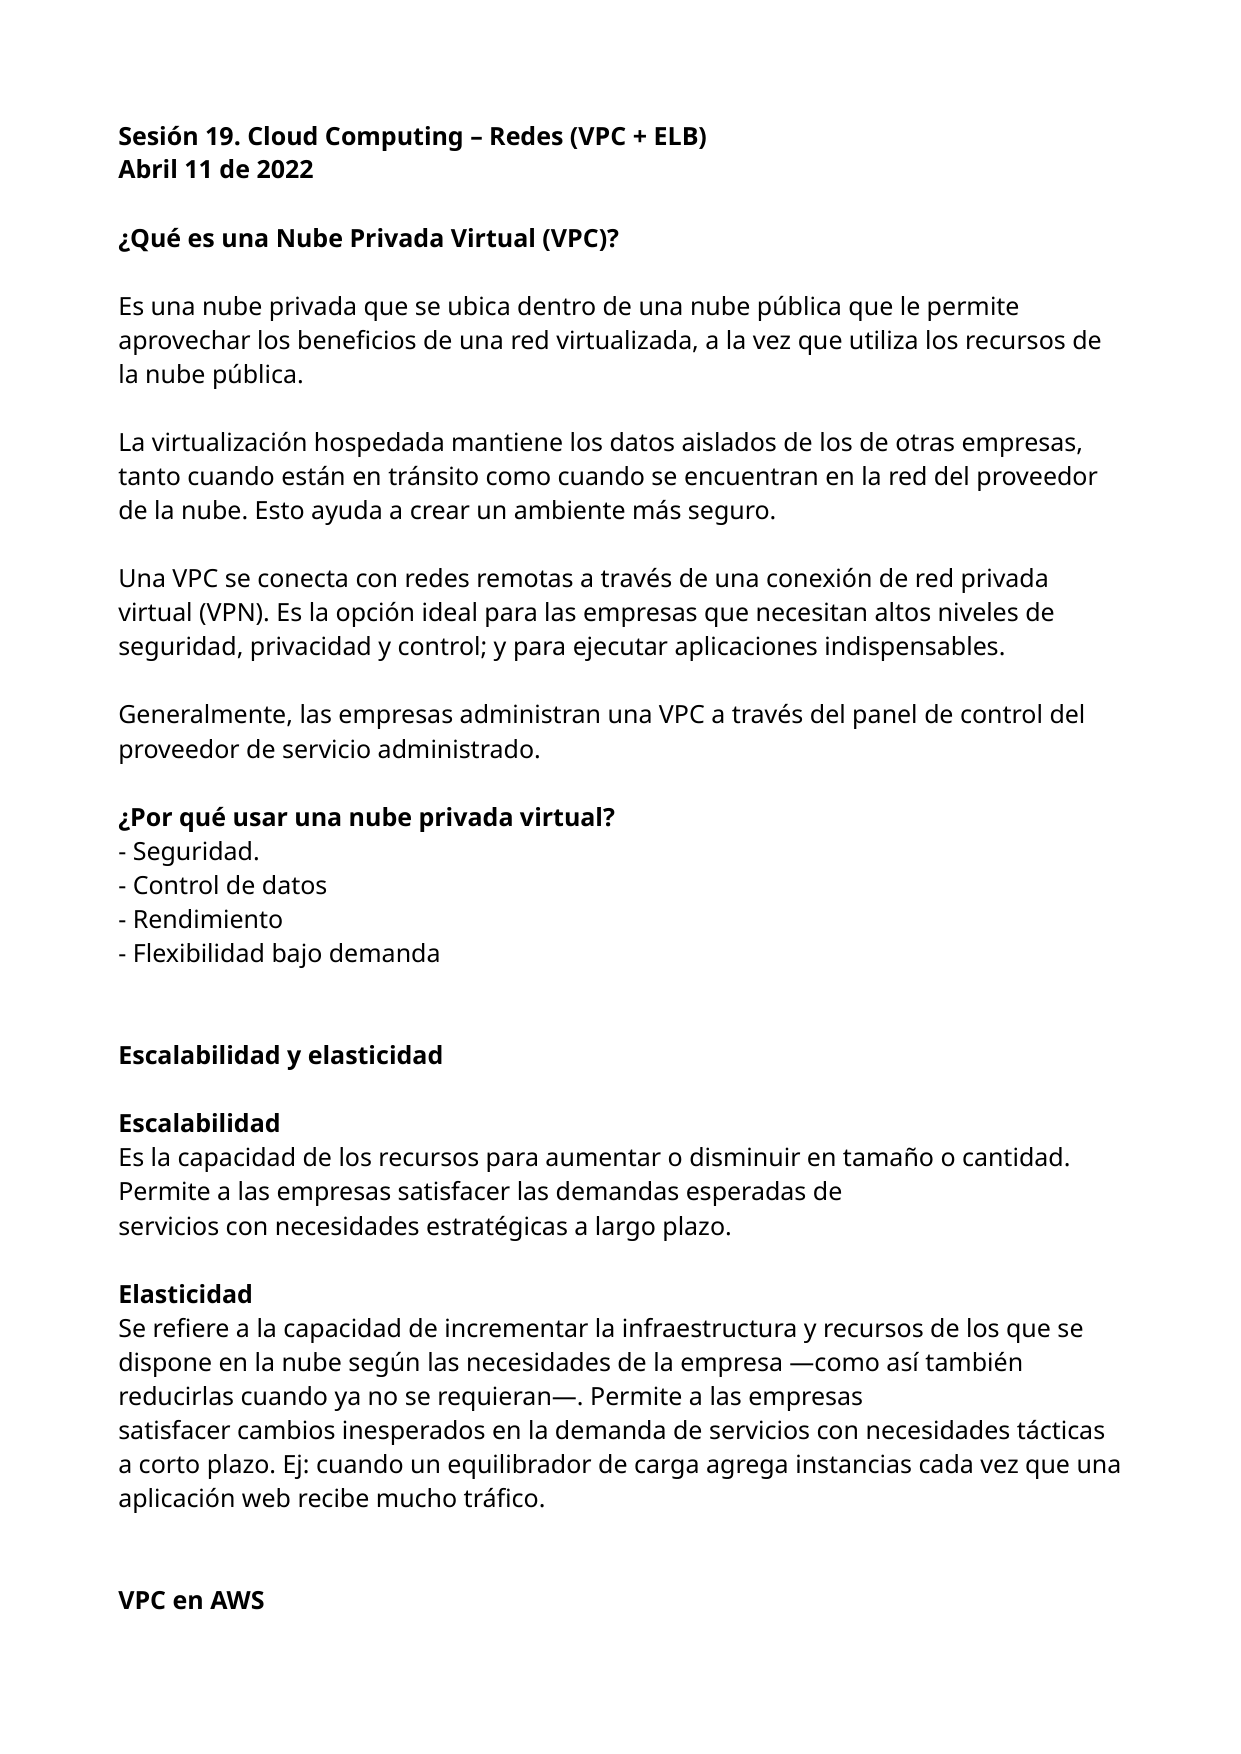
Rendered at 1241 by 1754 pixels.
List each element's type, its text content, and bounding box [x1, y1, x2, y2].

text - Seguridad. [118, 833, 1122, 867]
text Escalabilidad [118, 1106, 1122, 1140]
text Una VPC se conecta con redes remotas a través de una conexión de red privada virtual (VPN). Es la opción ideal para las empresas que necesitan altos niveles de seguridad, privacidad y control; y para ejecutar aplicaciones indispensables. [118, 561, 1122, 663]
text Elasticidad [118, 1276, 1122, 1310]
text servicios con necesidades estratégicas a largo plazo. [118, 1208, 1122, 1242]
text Sesión 19. Cloud Computing – Redes (VPC + ELB) [118, 118, 1122, 152]
text Se refiere a la capacidad de incrementar la infraestructura y recursos de los que se dispone en la nube según las necesidades de la empresa —como así también reducirlas cuando ya no se requieran—. Permite a las empresas [118, 1310, 1122, 1412]
text ¿Qué es una Nube Privada Virtual (VPC)? [118, 220, 1122, 254]
text Generalmente, las empresas administran una VPC a través del panel de control del proveedor de servicio administrado. [118, 697, 1122, 765]
text - Control de datos [118, 867, 1122, 902]
text La virtualización hospedada mantiene los datos aislados de los de otras empresas, tanto cuando están en tránsito como cuando se encuentran en la red del proveedor de la nube. Esto ayuda a crear un ambiente más seguro. [118, 425, 1122, 527]
text VPC en AWS [118, 1583, 1122, 1617]
text - Rendimiento [118, 902, 1122, 936]
text Escalabilidad y elasticidad [118, 1038, 1122, 1072]
text - Flexibilidad bajo demanda [118, 936, 1122, 970]
text ¿Por qué usar una nube privada virtual? [118, 799, 1122, 833]
text Abril 11 de 2022 [118, 152, 1122, 186]
text satisfacer cambios inesperados en la demanda de servicios con necesidades tácticas a corto plazo. Ej: cuando un equilibrador de carga agrega instancias cada vez que una aplicación web recibe mucho tráfico. [118, 1412, 1122, 1515]
text Es una nube privada que se ubica dentro de una nube pública que le permite aprovechar los beneficios de una red virtualizada, a la vez que utiliza los recursos de la nube pública. [118, 288, 1122, 391]
text Es la capacidad de los recursos para aumentar o disminuir en tamaño o cantidad. Permite a las empresas satisfacer las demandas esperadas de [118, 1140, 1122, 1208]
